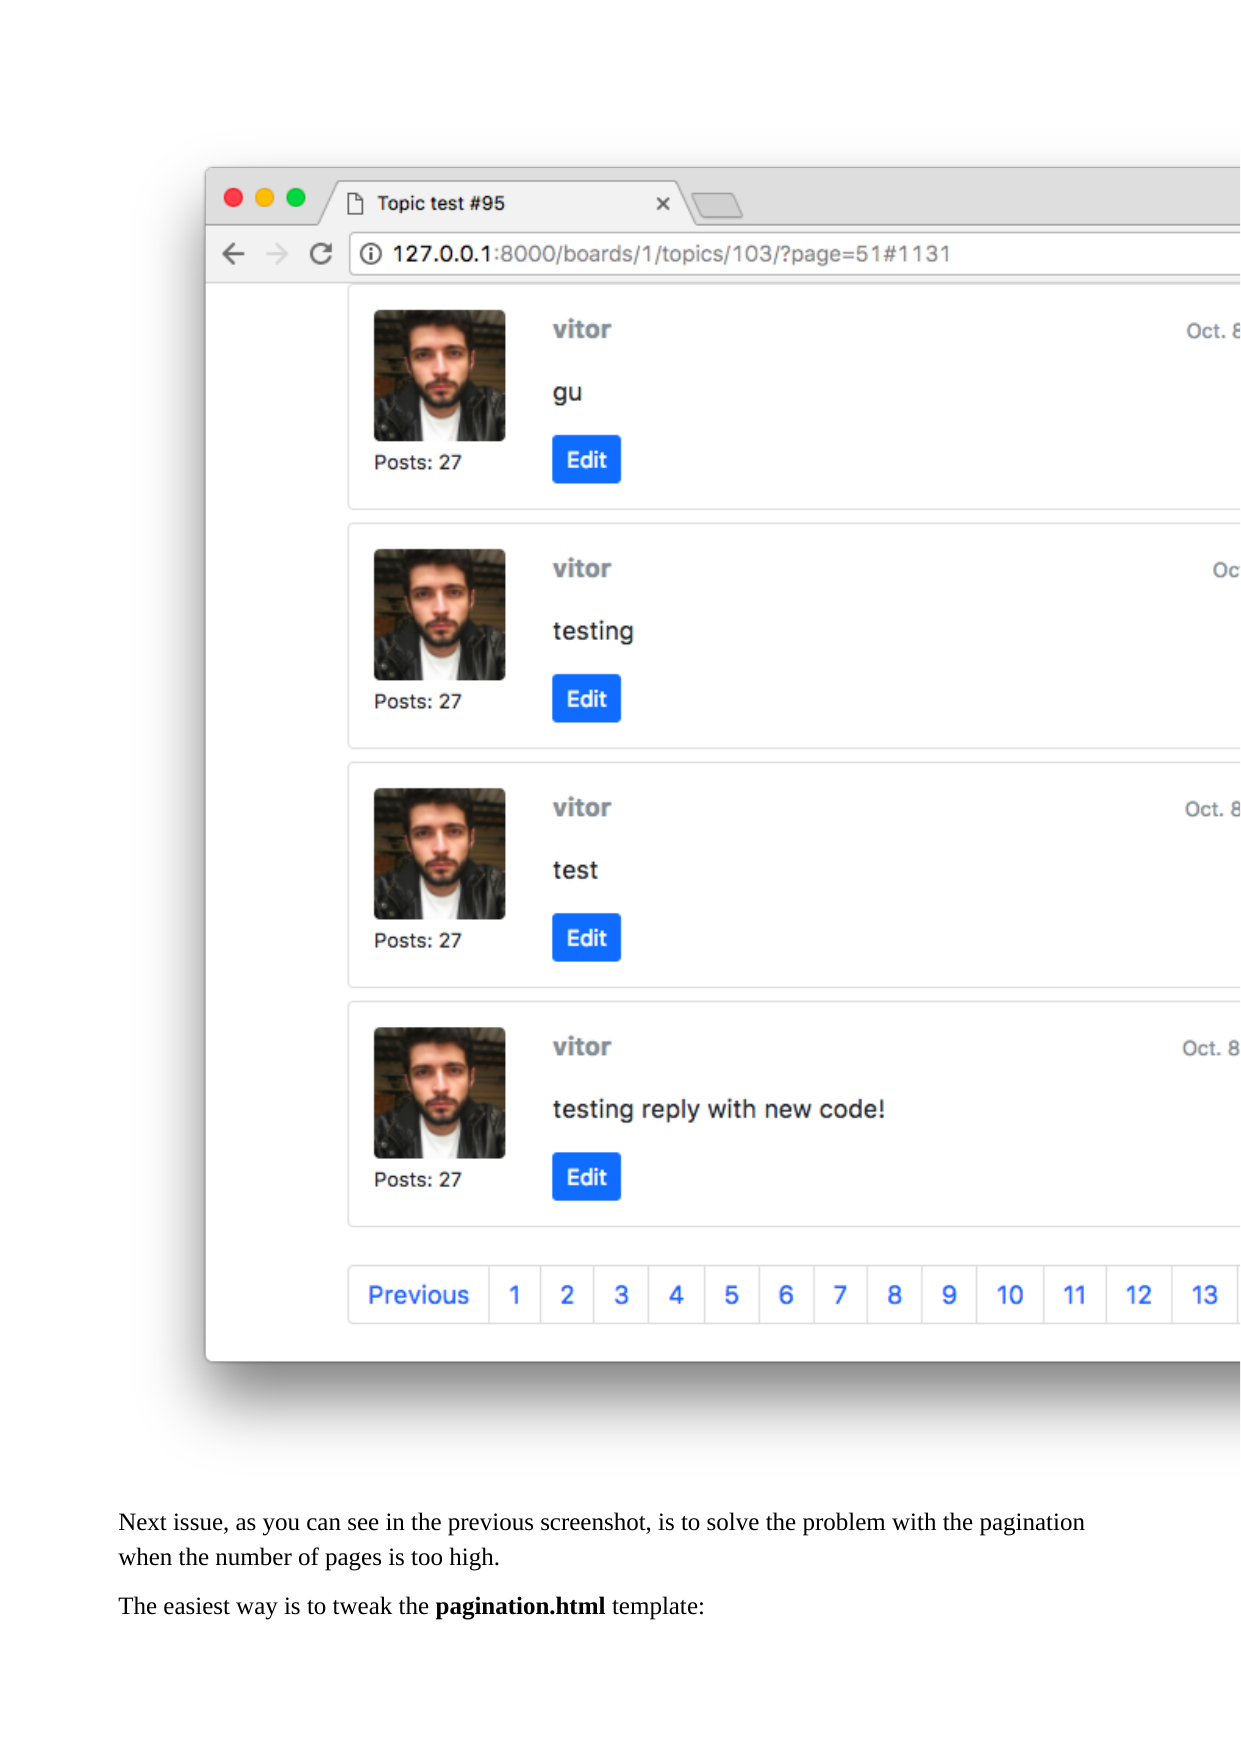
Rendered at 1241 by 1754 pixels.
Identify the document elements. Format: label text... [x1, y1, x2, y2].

picture [118, 118, 1241, 1487]
text Next issue, as you can see in the previous screenshot, is to solve the problem with the pagination when the number of pages is too high. [118, 1507, 1122, 1570]
text The easiest way is to tweak the pagination.html template: [118, 1591, 1122, 1619]
